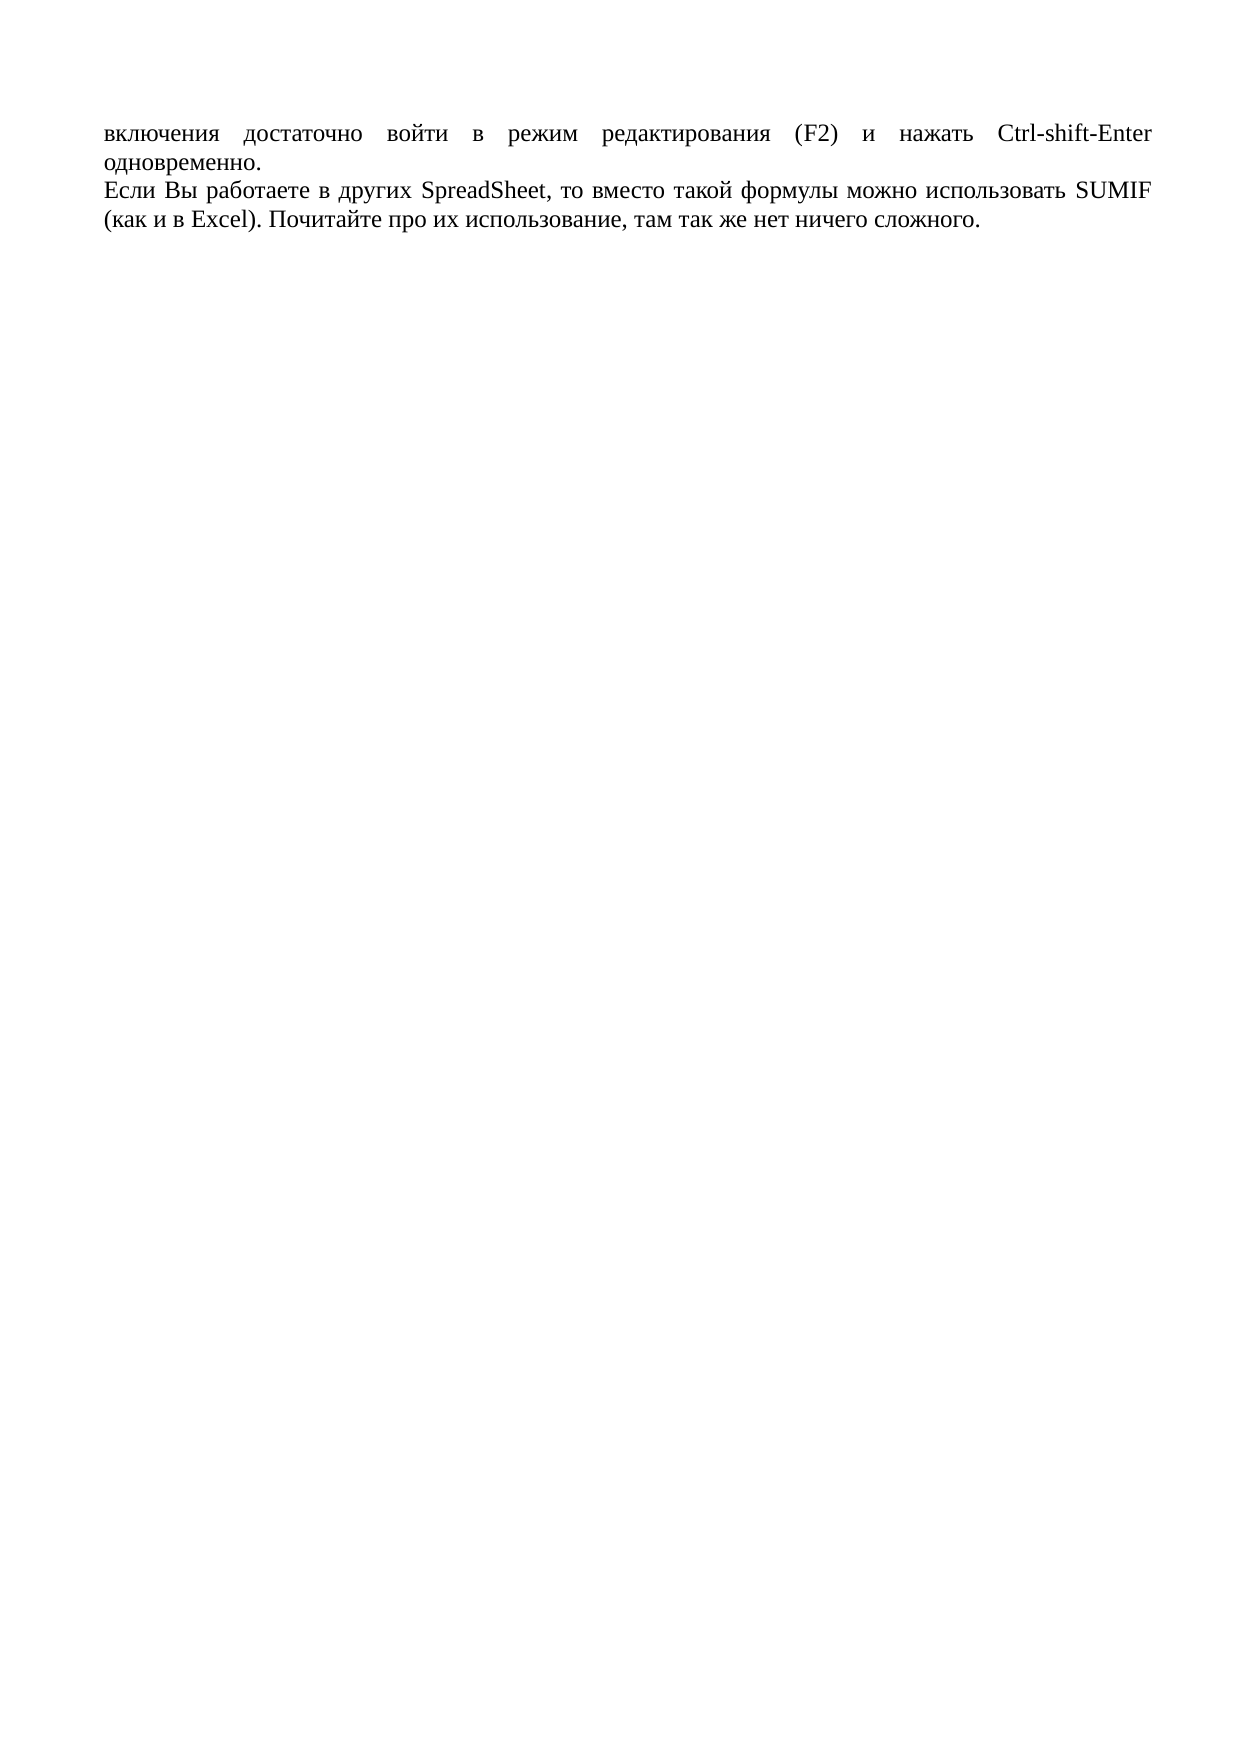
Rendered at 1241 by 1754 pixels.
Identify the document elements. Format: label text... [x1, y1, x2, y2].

text включения достаточно войти в режим редактирования (F2) и нажать Ctrl-shift-Enter одновременно. [103, 118, 1152, 176]
text Если Вы работаете в других SpreadSheet, то вместо такой формулы можно использовать SUMIF (как и в Excel). Почитайте про их использование, там так же нет ничего сложного. [103, 176, 1152, 233]
